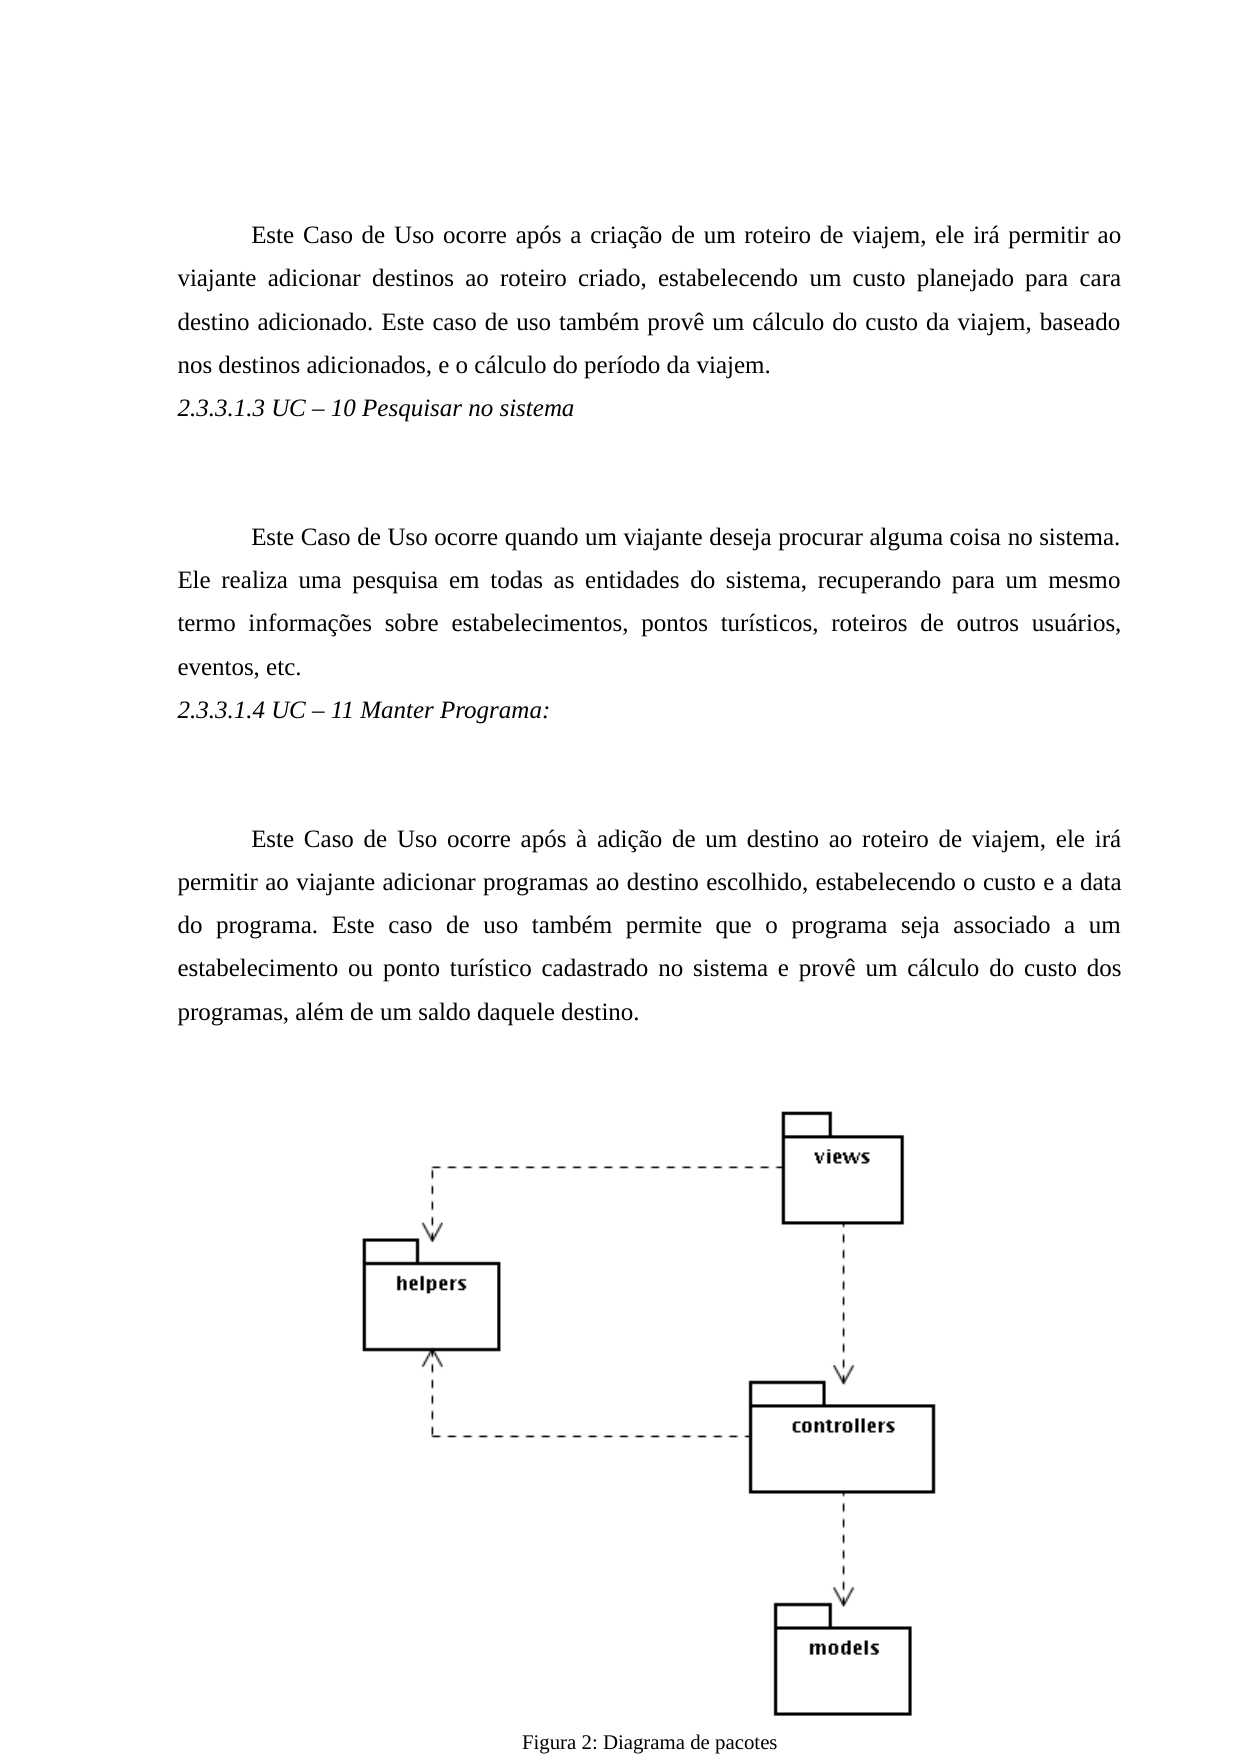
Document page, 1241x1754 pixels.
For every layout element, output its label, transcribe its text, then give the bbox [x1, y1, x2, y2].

text Este Caso de Uso ocorre quando um viajante deseja procurar alguma coisa no sistema. Ele realiza uma pesquisa em todas as entidades do sistema, recuperando para um mesmo termo informações sobre estabelecimentos, pontos turísticos, roteiros de outros usuários, eventos, etc. [177, 522, 1122, 680]
picture [349, 1098, 951, 1730]
text Este Caso de Uso ocorre após a criação de um roteiro de viajem, ele irá permitir ao viajante adicionar destinos ao roteiro criado, estabelecendo um custo planejado para cara destino adicionado. Este caso de uso também provê um cálculo do custo da viajem, baseado nos destinos adicionados, e o cálculo do período da viajem. [177, 220, 1122, 378]
subtitle UC – 10 Pesquisar no sistema [177, 393, 1122, 422]
text Figura 2: Diagrama de pacotes [349, 1730, 950, 1754]
text Este Caso de Uso ocorre após à adição de um destino ao roteiro de viajem, ele irá permitir ao viajante adicionar programas ao destino escolhido, estabelecendo o custo e a data do programa. Este caso de uso também permite que o programa seja associado a um estabelecimento ou ponto turístico cadastrado no sistema e provê um cálculo do custo dos programas, além de um saldo daquele destino. [177, 824, 1122, 1025]
subtitle UC – 11 Manter Programa: [177, 695, 1122, 723]
